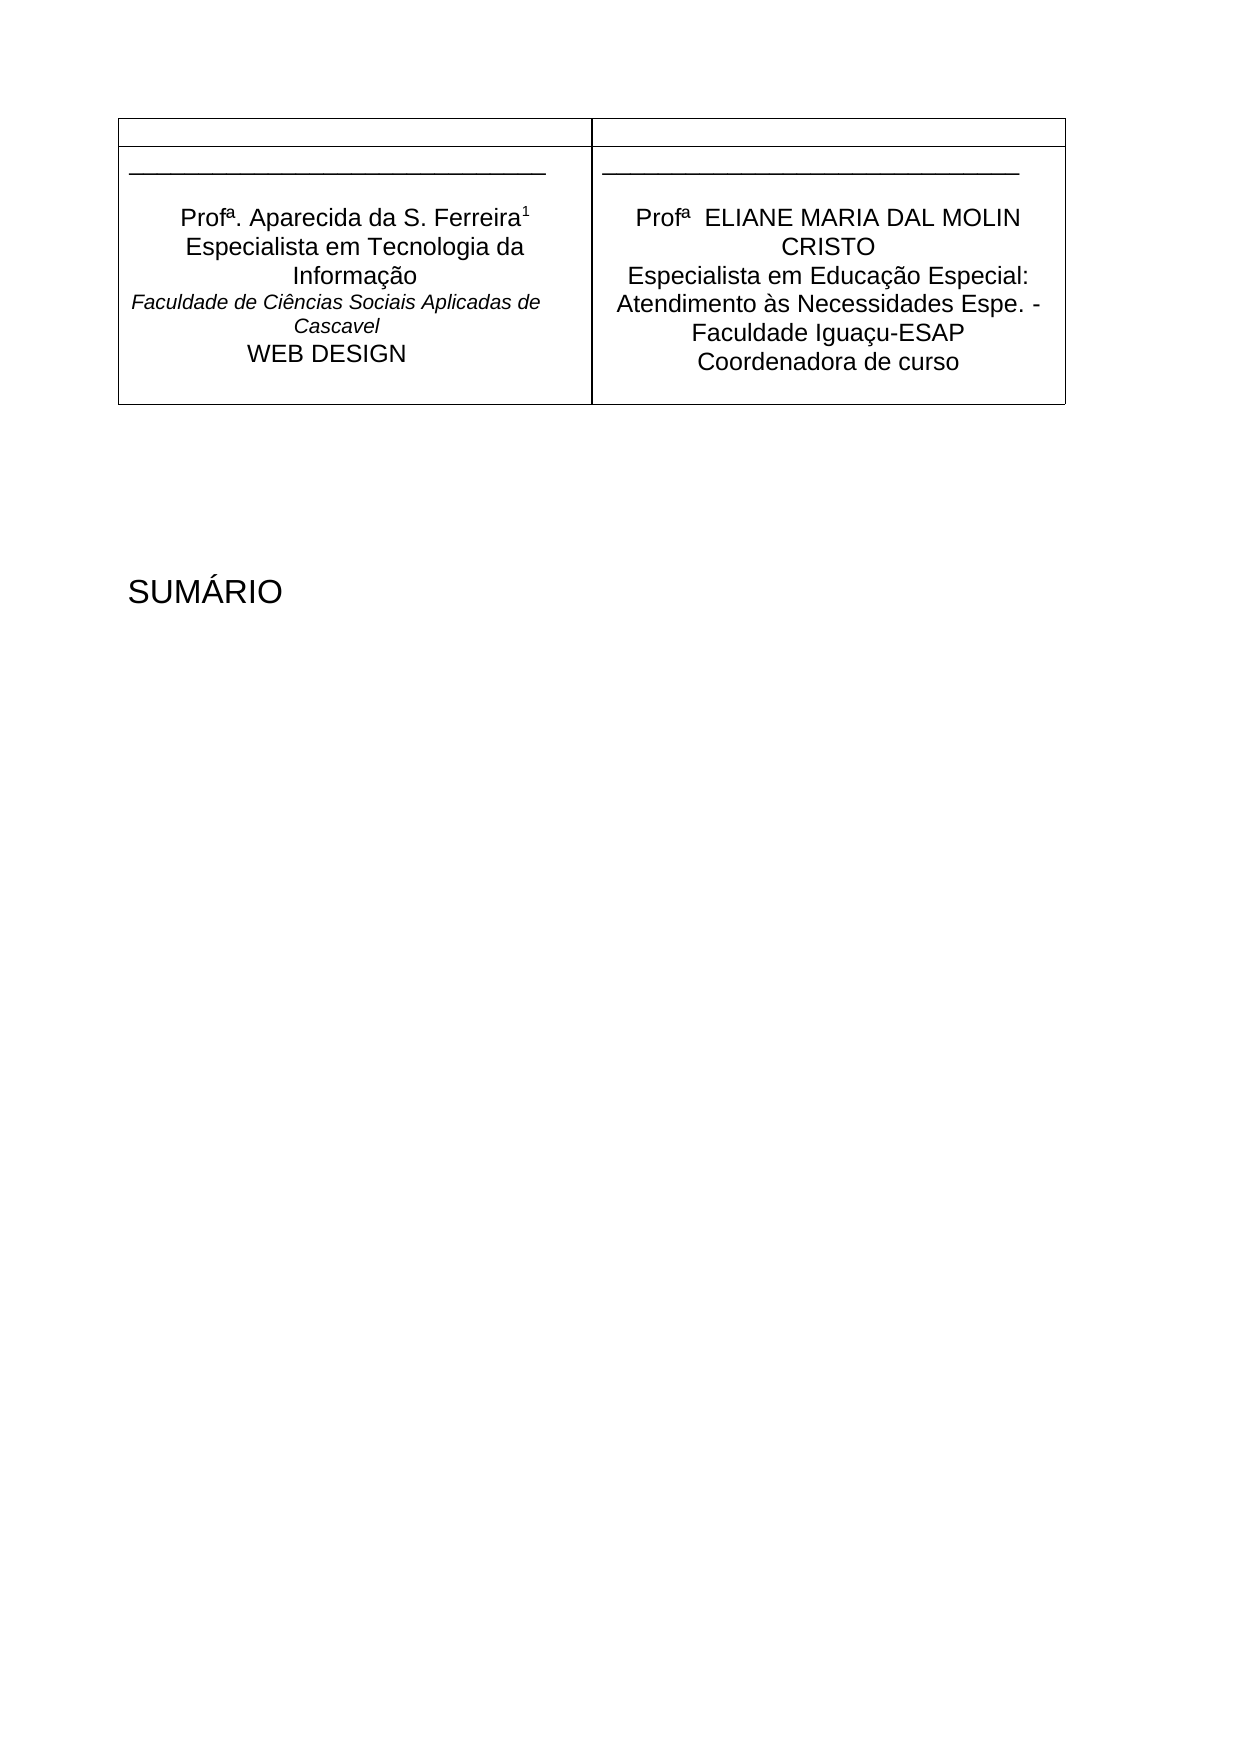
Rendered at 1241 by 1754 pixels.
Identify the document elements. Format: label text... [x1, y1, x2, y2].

table_cell ______________________________ Profª. Aparecida da S. Ferreira1 Especialista em Tecnologia da Informação Faculdade de Ciências Sociais Aplicadas de Cascavel WEB DESIGN [119, 147, 591, 404]
table_header [593, 119, 1065, 146]
table_header [119, 119, 591, 146]
text SUMÁRIO [118, 572, 1122, 610]
table_cell ______________________________ Profª ELIANE MARIA DAL MOLIN CRISTO Especialista em Educação Especial: Atendimento às Necessidades Espe. - Faculdade Iguaçu-ESAP Coordenadora de curso [593, 147, 1065, 404]
